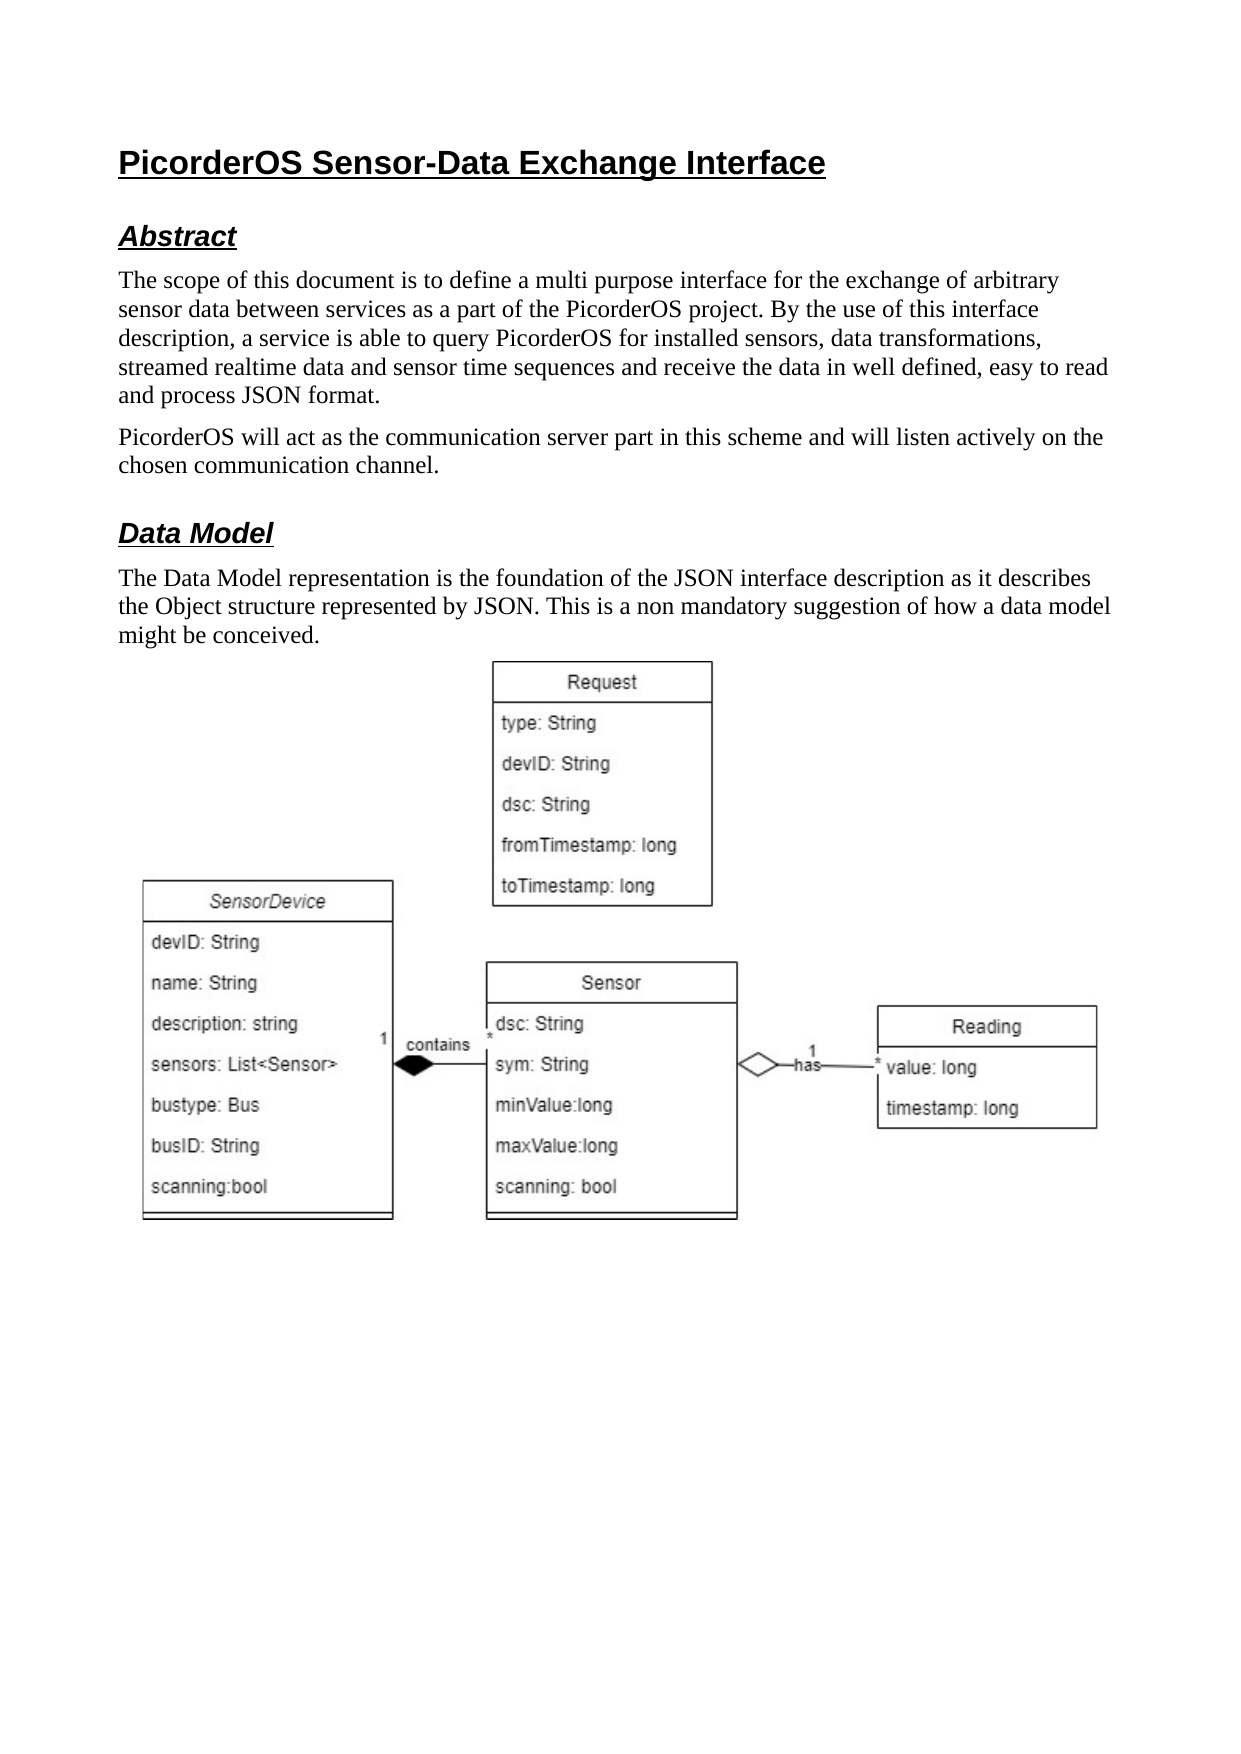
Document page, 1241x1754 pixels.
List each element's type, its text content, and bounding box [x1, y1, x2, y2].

subtitle Abstract [118, 219, 1122, 253]
text The scope of this document is to define a multi purpose interface for the exchange of arbitrary sensor data between services as a part of the PicorderOS project. By the use of this interface description, a service is able to query PicorderOS for installed sensors, data transformations, streamed realtime data and sensor time sequences and receive the data in well defined, easy to read and process JSON format. [118, 265, 1122, 409]
text PicorderOS will act as the communication server part in this scheme and will listen actively on the chosen communication channel. [118, 422, 1122, 479]
picture [142, 661, 1098, 1220]
subtitle PicorderOS Sensor-Data Exchange Interface [118, 143, 1122, 182]
text The Data Model representation is the foundation of the JSON interface description as it describes the Object structure represented by JSON. This is a non mandatory suggestion of how a data model might be conceived. [118, 563, 1122, 649]
subtitle Data Model [118, 517, 1122, 550]
